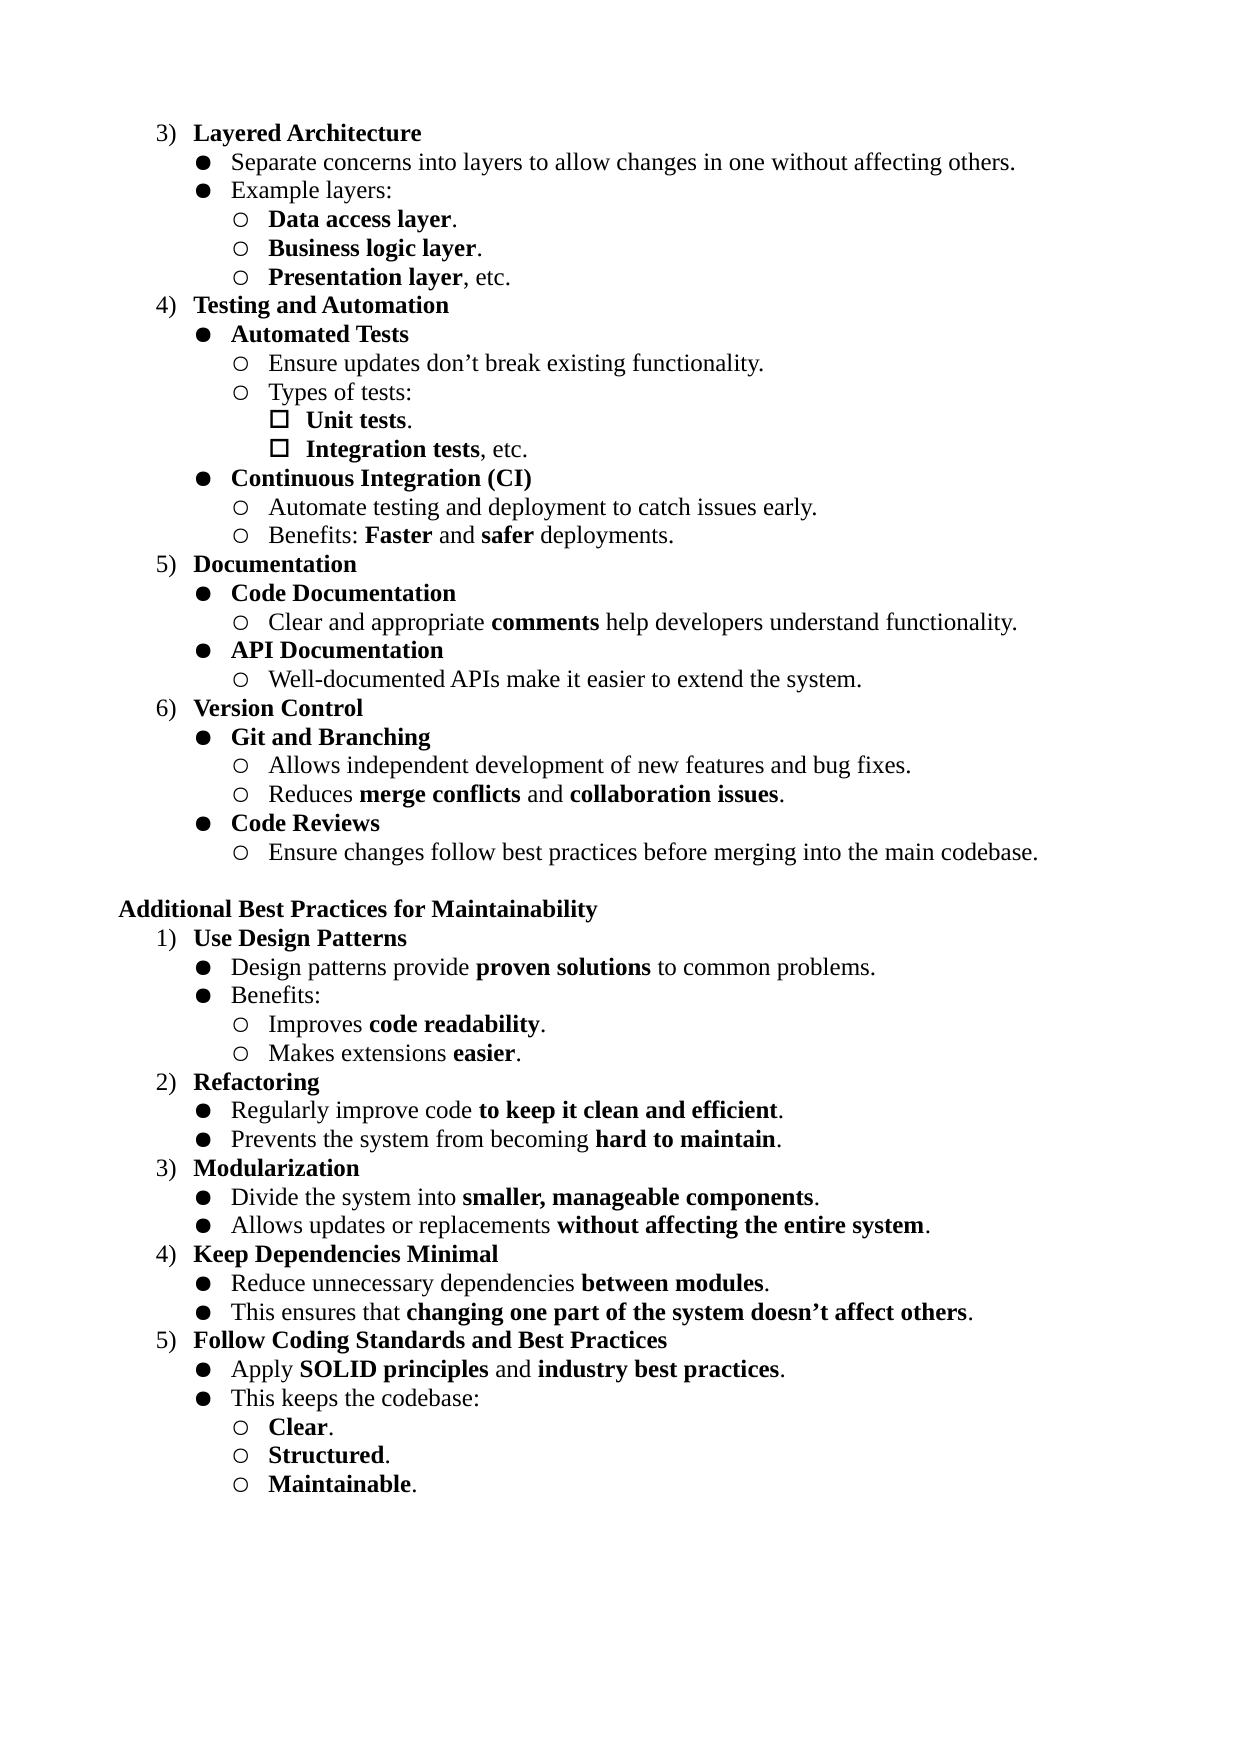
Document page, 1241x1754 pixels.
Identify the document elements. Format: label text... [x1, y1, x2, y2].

list Makes extensions easier. [231, 1038, 1122, 1067]
list Presentation layer, etc. [231, 262, 1122, 291]
list Maintainable. [231, 1469, 1122, 1498]
list Data access layer. [231, 204, 1122, 233]
list Improves code readability. [231, 1009, 1122, 1038]
list Automate testing and deployment to catch issues early. [231, 492, 1122, 521]
list Well-documented APIs make it easier to extend the system. [231, 664, 1122, 693]
list Keep Dependencies Minimal [156, 1239, 1122, 1268]
list This keeps the codebase: [193, 1383, 1122, 1412]
list Integration tests, etc. [268, 434, 1122, 463]
list Version Control [156, 693, 1122, 722]
list Refactoring [156, 1067, 1122, 1096]
list Divide the system into smaller, manageable components. [193, 1182, 1122, 1211]
list Testing and Automation [156, 291, 1122, 319]
list Design patterns provide proven solutions to common problems. [193, 952, 1122, 981]
list Documentation [156, 549, 1122, 578]
list Follow Coding Standards and Best Practices [156, 1326, 1122, 1354]
list Benefits: [193, 981, 1122, 1009]
list Reduce unnecessary dependencies between modules. [193, 1268, 1122, 1297]
list Code Documentation [193, 578, 1122, 607]
list Allows updates or replacements without affecting the entire system. [193, 1211, 1122, 1239]
list Git and Branching [193, 722, 1122, 751]
list Code Reviews [193, 808, 1122, 837]
list Prevents the system from becoming hard to maintain. [193, 1124, 1122, 1153]
list Ensure updates don’t break existing functionality. [231, 348, 1122, 377]
list Regularly improve code to keep it clean and efficient. [193, 1096, 1122, 1124]
list Unit tests. [268, 406, 1122, 434]
list Allows independent development of new features and bug fixes. [231, 751, 1122, 779]
list Ensure changes follow best practices before merging into the main codebase. [231, 837, 1122, 866]
list Clear. [231, 1412, 1122, 1441]
list API Documentation [193, 636, 1122, 664]
list Types of tests: [231, 377, 1122, 406]
list Modularization [156, 1153, 1122, 1182]
list This ensures that changing one part of the system doesn’t affect others. [193, 1297, 1122, 1326]
list Separate concerns into layers to allow changes in one without affecting others. [193, 147, 1122, 176]
list Apply SOLID principles and industry best practices. [193, 1354, 1122, 1383]
list Benefits: Faster and safer deployments. [231, 521, 1122, 549]
list Business logic layer. [231, 233, 1122, 262]
text Additional Best Practices for Maintainability [118, 894, 1122, 923]
list Structured. [231, 1441, 1122, 1469]
list Use Design Patterns [156, 923, 1122, 952]
list Clear and appropriate comments help developers understand functionality. [231, 607, 1122, 636]
list Continuous Integration (CI) [193, 463, 1122, 492]
list Reduces merge conflicts and collaboration issues. [231, 779, 1122, 808]
list Layered Architecture [156, 118, 1122, 147]
list Automated Tests [193, 319, 1122, 348]
list Example layers: [193, 176, 1122, 204]
